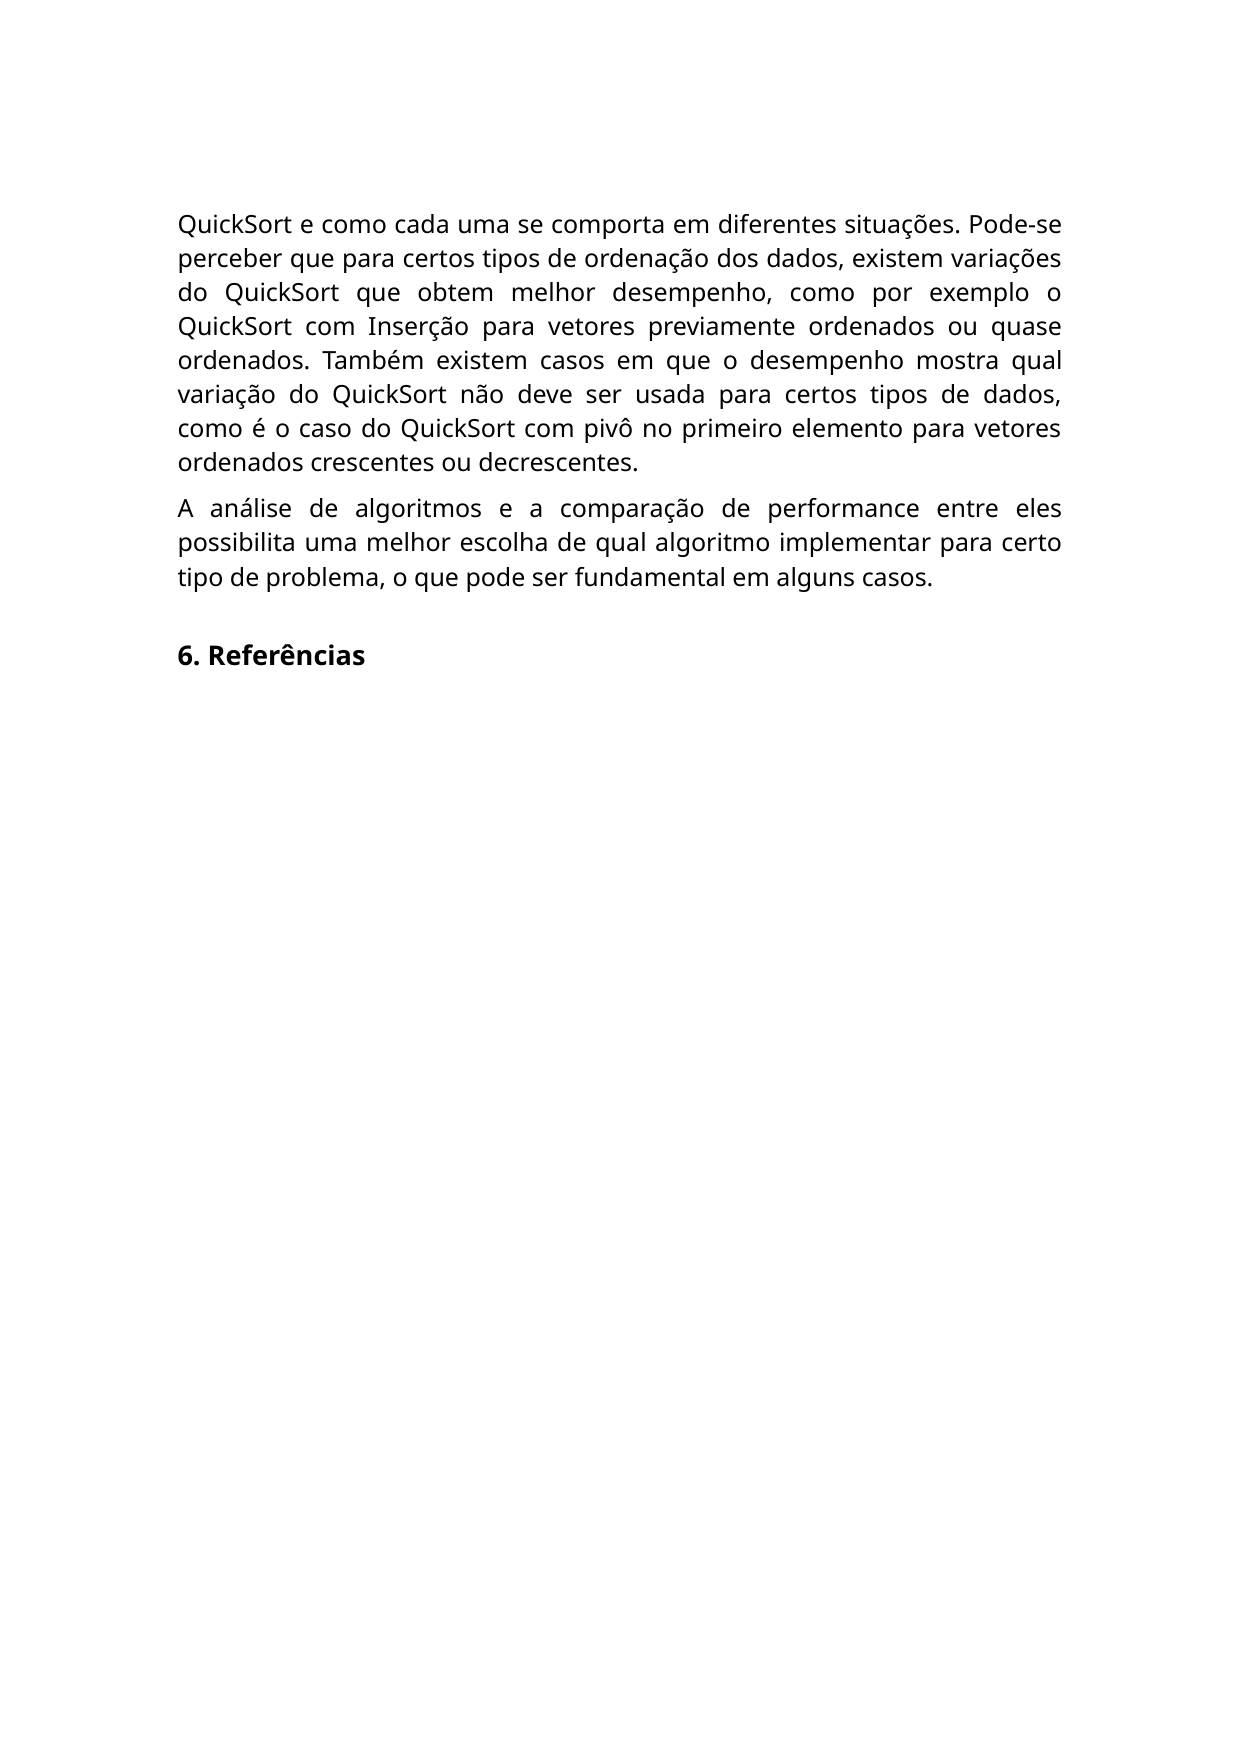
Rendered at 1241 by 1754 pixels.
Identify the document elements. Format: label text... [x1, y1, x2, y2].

text A análise de algoritmos e a comparação de performance entre eles possibilita uma melhor escolha de qual algoritmo implementar para certo tipo de problema, o que pode ser fundamental em alguns casos. [177, 491, 1063, 593]
text 6. Referências [177, 636, 1063, 673]
text QuickSort e como cada uma se comporta em diferentes situações. Pode-se perceber que para certos tipos de ordenação dos dados, existem variações do QuickSort que obtem melhor desempenho, como por exemplo o QuickSort com Inserção para vetores previamente ordenados ou quase ordenados. Também existem casos em que o desempenho mostra qual variação do QuickSort não deve ser usada para certos tipos de dados, como é o caso do QuickSort com pivô no primeiro elemento para vetores ordenados crescentes ou decrescentes. [177, 207, 1063, 479]
